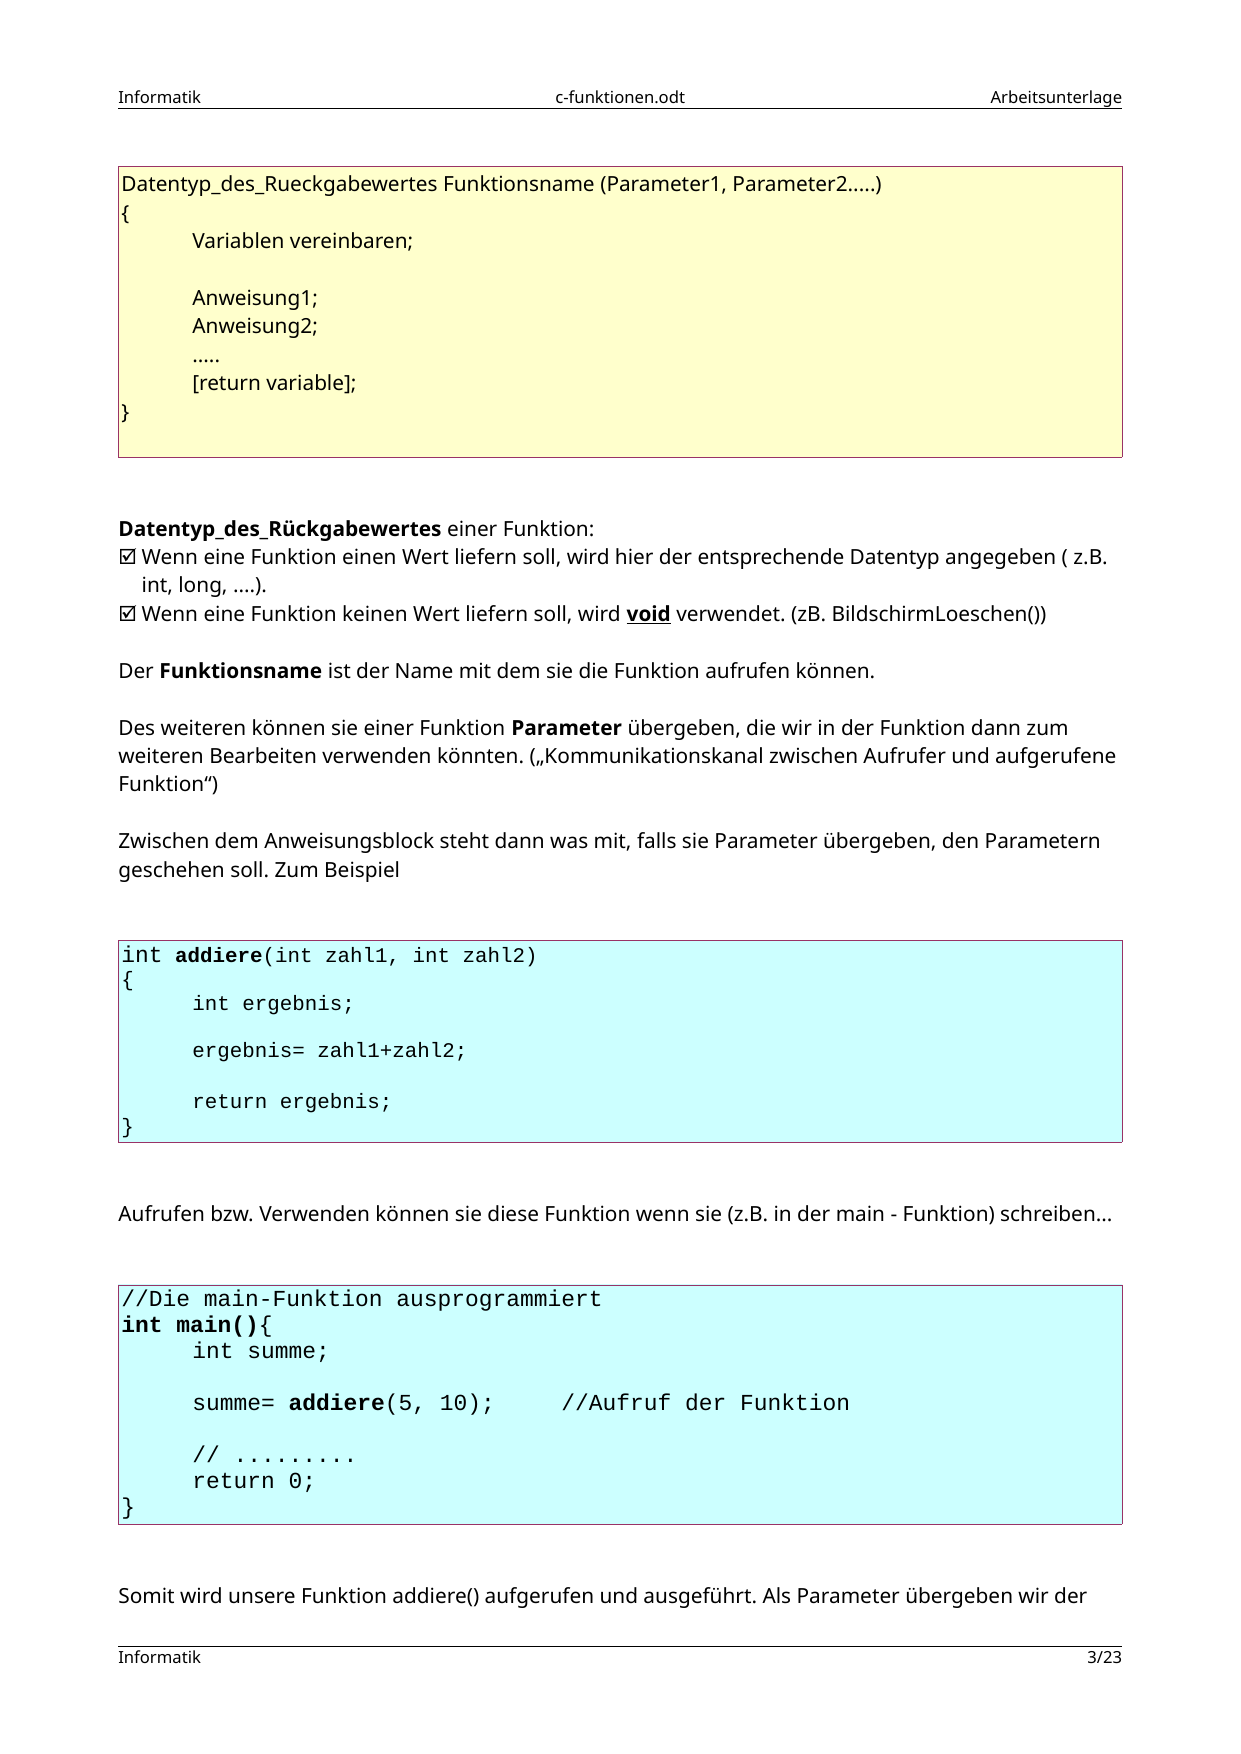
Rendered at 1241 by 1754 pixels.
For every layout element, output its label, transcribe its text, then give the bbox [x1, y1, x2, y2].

text ergebnis= zahl1+zahl2; return ergebnis; } [119, 1037, 1122, 1142]
text Des weiteren können sie einer Funktion Parameter übergeben, die wir in der Funktion dann zum weiteren Bearbeiten verwenden könnten. („Kommunikationskanal zwischen Aufrufer und aufgerufene Funktion“) [118, 684, 1122, 798]
text Aufrufen bzw. Verwenden können sie diese Funktion wenn sie (z.B. in der main - Funktion) schreiben... [118, 1171, 1122, 1228]
text //Die main-Funktion ausprogrammiert [119, 1286, 1122, 1310]
text // ......... [119, 1414, 1122, 1466]
text Somit wird unsere Funktion addiere() aufgerufen und ausgeführt. Als Parameter übergeben wir der [118, 1552, 1122, 1609]
list Wenn eine Funktion einen Wert liefern soll, wird hier der entsprechende Datentyp angegeben ( z.B. int, long, ....). [118, 542, 1122, 599]
text int ergebnis; [119, 990, 1122, 1013]
text Datentyp_des_Rueckgabewertes Funktionsname (Parameter1, Parameter2.....) { [119, 167, 1122, 223]
text int main(){ [119, 1310, 1122, 1336]
text int addiere(int zahl1, int zahl2) { [119, 941, 1122, 990]
list Wenn eine Funktion keinen Wert liefern soll, wird void verwendet. (zB. BildschirmLoeschen()) [118, 599, 1122, 656]
text return 0; } [119, 1466, 1122, 1524]
text summe= addiere(5, 10); //Aufruf der Funktion [119, 1388, 1122, 1414]
text Datentyp_des_Rückgabewertes einer Funktion: [118, 514, 1122, 542]
text Zwischen dem Anweisungsblock steht dann was mit, falls sie Parameter übergeben, den Parametern geschehen soll. Zum Beispiel [118, 798, 1122, 883]
text Variablen vereinbaren; Anweisung1; Anweisung2; ..... [return variable]; } [119, 223, 1122, 422]
text Der Funktionsname ist der Name mit dem sie die Funktion aufrufen können. [118, 656, 1122, 684]
text int summe; [119, 1336, 1122, 1388]
